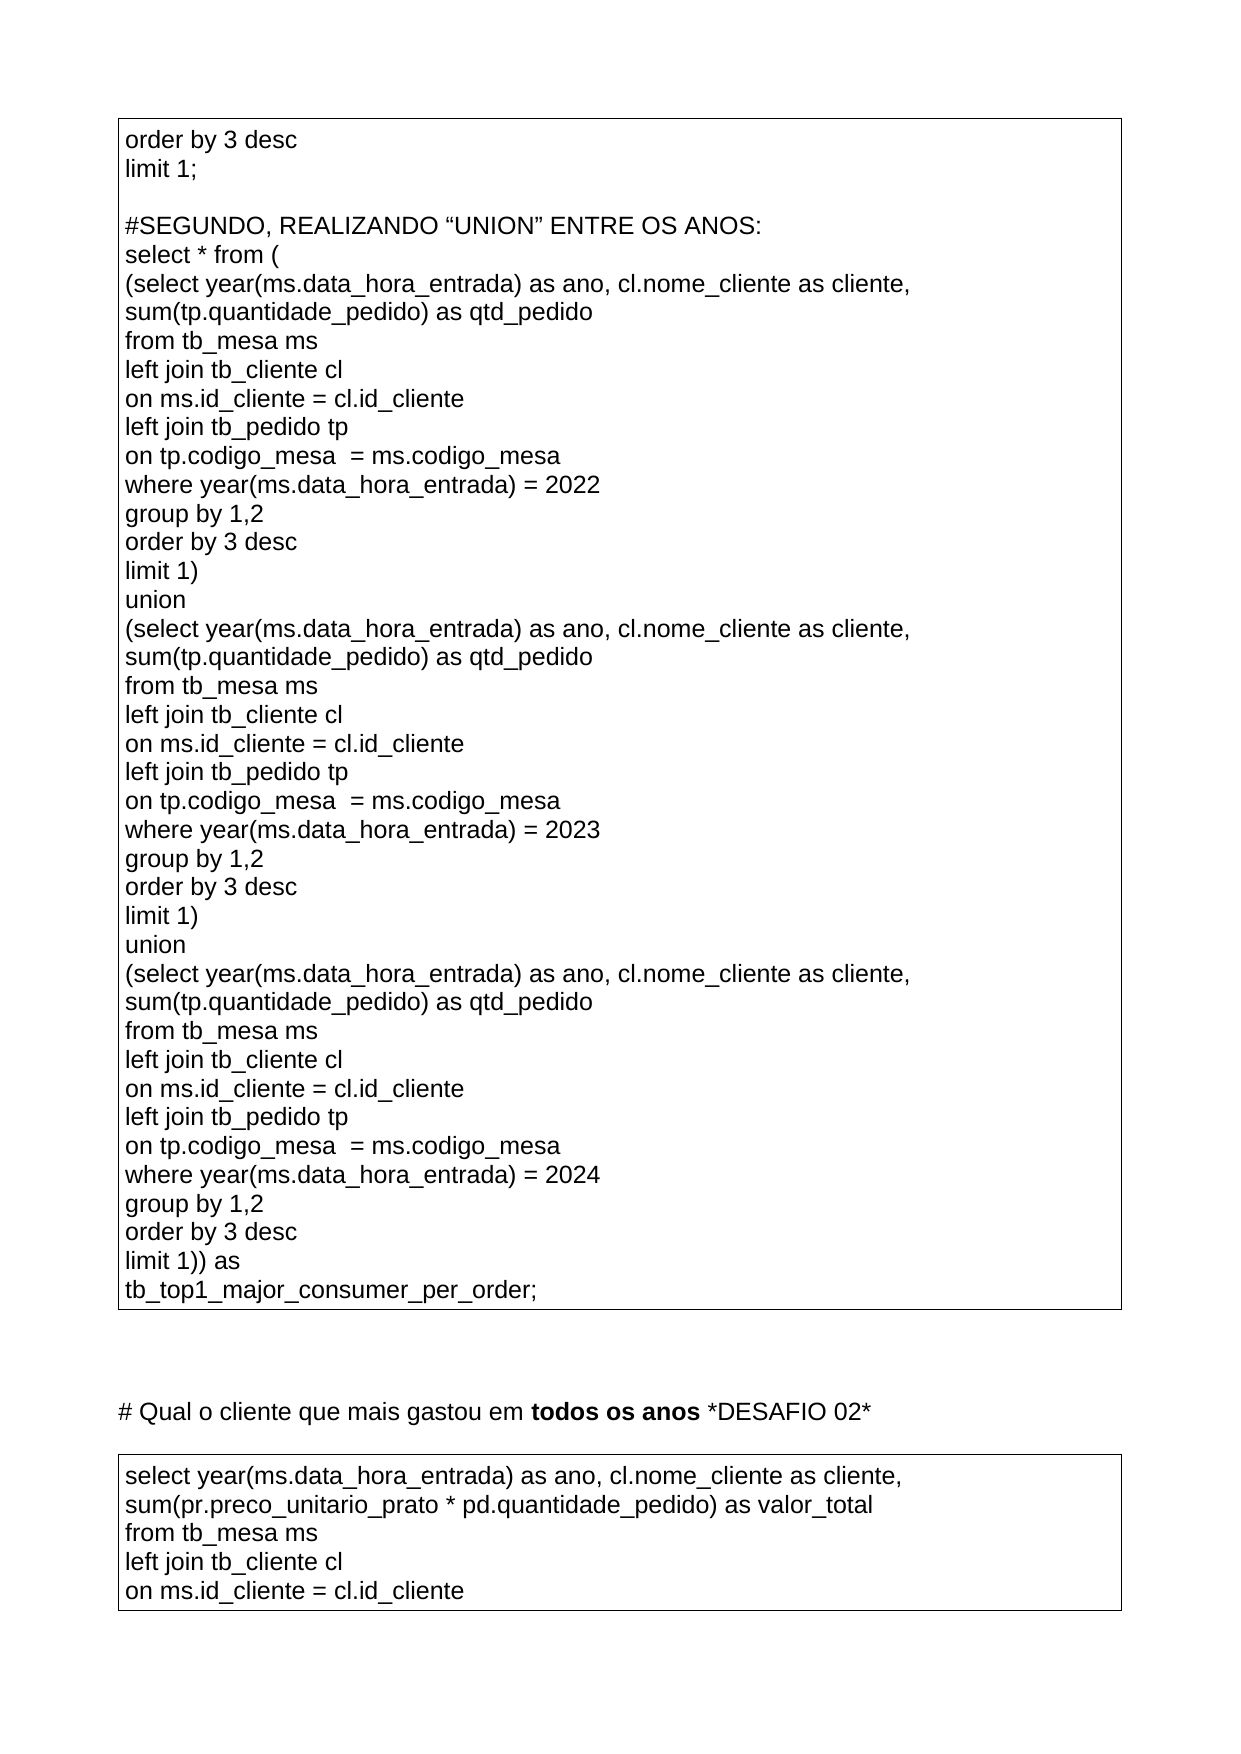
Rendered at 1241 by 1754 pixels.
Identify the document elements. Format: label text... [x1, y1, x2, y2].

table_header select year(ms.data_hora_entrada) as ano, cl.nome_cliente as cliente, sum(pr.preco_unitario_prato * pd.quantidade_pedido) as valor_total from tb_mesa ms left join tb_cliente cl on ms.id_cliente = cl.id_cliente [119, 1455, 1121, 1610]
table_header order by 3 desc limit 1; #SEGUNDO, REALIZANDO “UNION” ENTRE OS ANOS: select * from ( (select year(ms.data_hora_entrada) as ano, cl.nome_cliente as cliente, sum(tp.quantidade_pedido) as qtd_pedido from tb_mesa ms left join tb_cliente cl on ms.id_cliente = cl.id_cliente left join tb_pedido tp on tp.codigo_mesa = ms.codigo_mesa where year(ms.data_hora_entrada) = 2022 group by 1,2 order by 3 desc limit 1) union (select year(ms.data_hora_entrada) as ano, cl.nome_cliente as cliente, sum(tp.quantidade_pedido) as qtd_pedido from tb_mesa ms left join tb_cliente cl on ms.id_cliente = cl.id_cliente left join tb_pedido tp on tp.codigo_mesa = ms.codigo_mesa where year(ms.data_hora_entrada) = 2023 group by 1,2 order by 3 desc limit 1) union (select year(ms.data_hora_entrada) as ano, cl.nome_cliente as cliente, sum(tp.quantidade_pedido) as qtd_pedido from tb_mesa ms left join tb_cliente cl on ms.id_cliente = cl.id_cliente left join tb_pedido tp on tp.codigo_mesa = ms.codigo_mesa where year(ms.data_hora_entrada) = 2024 group by 1,2 order by 3 desc limit 1)) as tb_top1_major_consumer_per_order; [119, 119, 1121, 1309]
text # Qual o cliente que mais gastou em todos os anos *DESAFIO 02* [118, 1397, 1122, 1425]
